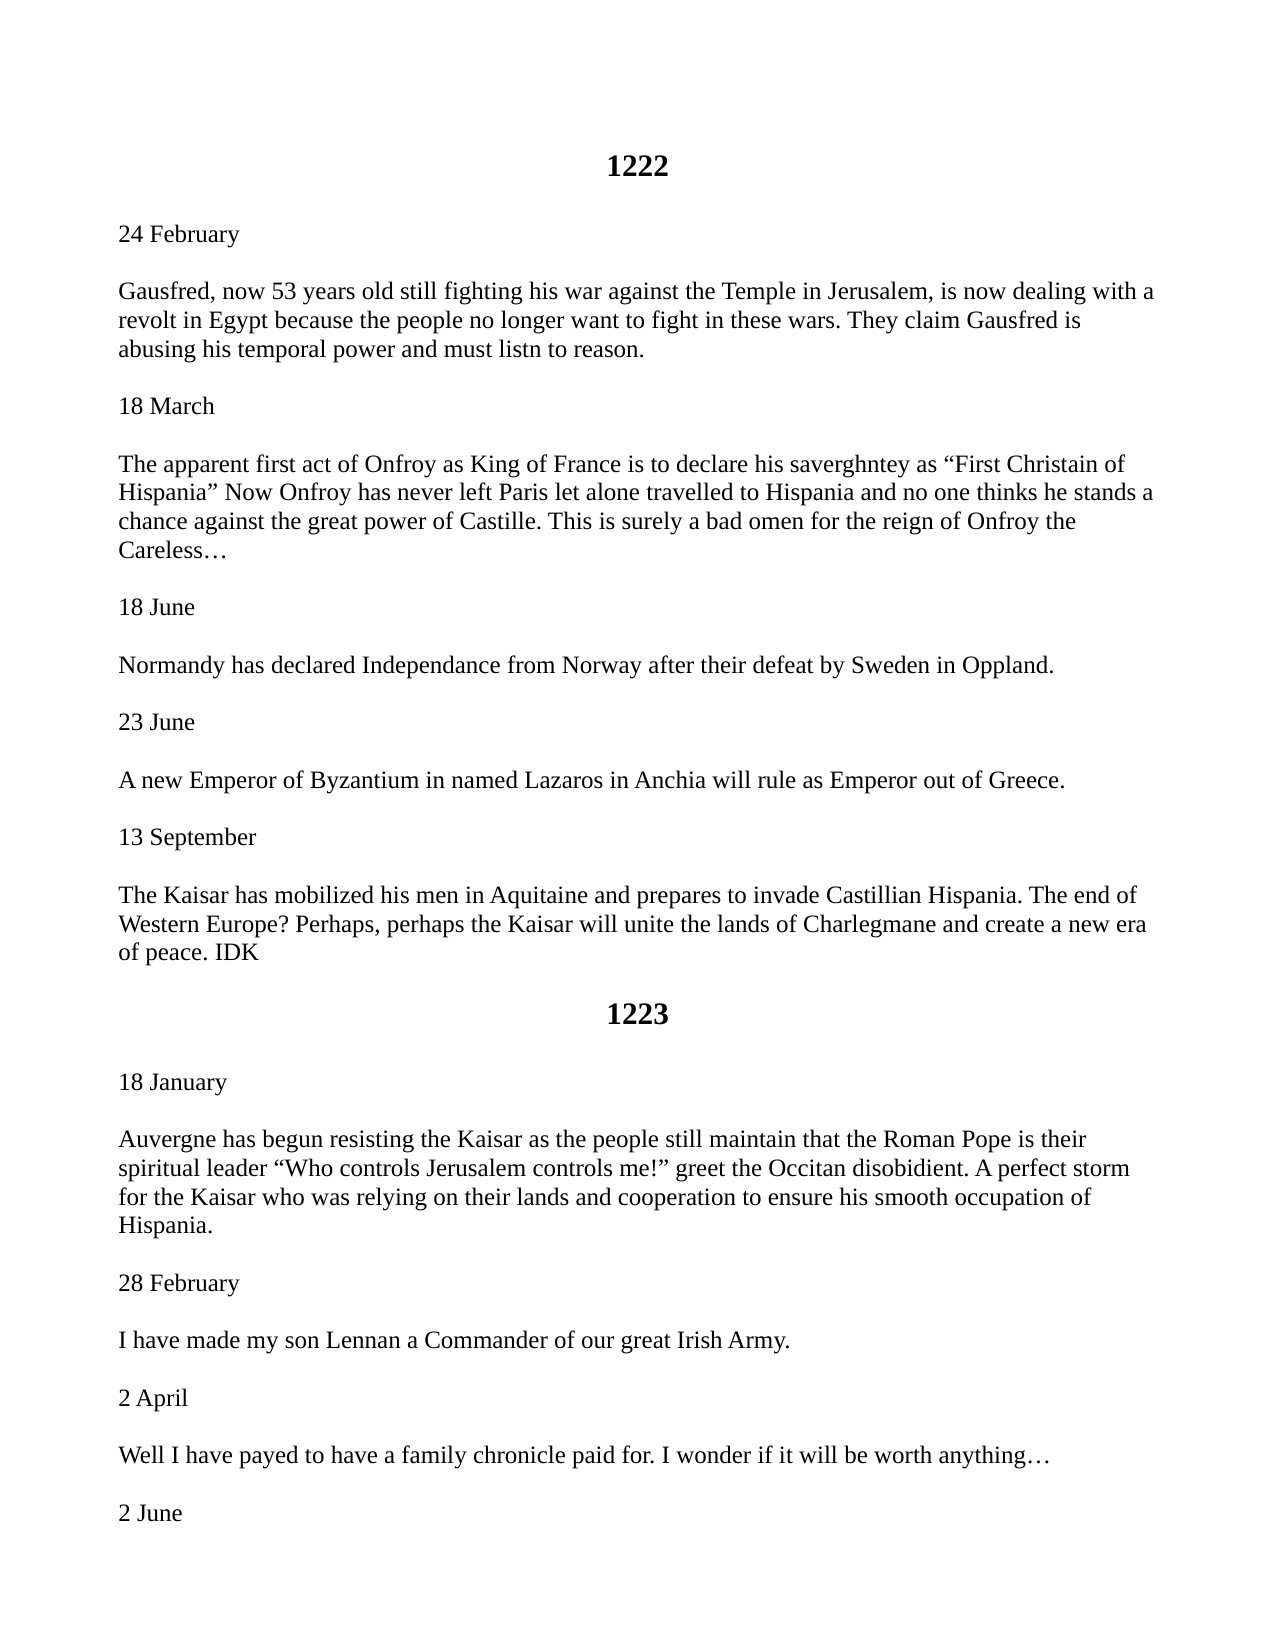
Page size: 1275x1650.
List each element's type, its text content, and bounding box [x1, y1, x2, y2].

text 2 April [118, 1383, 1157, 1412]
text Auvergne has begun resisting the Kaisar as the people still maintain that the Roman Pope is their spiritual leader “Who controls Jerusalem controls me!” greet the Occitan disobidient. A perfect storm for the Kaisar who was relying on their lands and cooperation to ensure his smooth occupation of Hispania. [118, 1124, 1157, 1239]
text 18 January [118, 1067, 1157, 1096]
text 28 February [118, 1268, 1157, 1297]
text 18 March [118, 391, 1157, 420]
text The apparent first act of Onfroy as King of France is to declare his saverghntey as “First Christain of Hispania” Now Onfroy has never left Paris let alone travelled to Hispania and no one thinks he stands a chance against the great power of Castille. This is surely a bad omen for the reign of Onfroy the Careless… [118, 449, 1157, 564]
text 2 June [118, 1498, 1157, 1527]
text Gausfred, now 53 years old still fighting his war against the Temple in Jerusalem, is now dealing with a revolt in Egypt because the people no longer want to fight in these wars. They claim Gausfred is abusing his temporal power and must listn to reason. [118, 276, 1157, 362]
text 1222 [118, 147, 1157, 183]
text Well I have payed to have a family chronicle paid for. I wonder if it will be worth anything… [118, 1441, 1157, 1469]
text A new Emperor of Byzantium in named Lazaros in Anchia will rule as Emperor out of Greece. [118, 765, 1157, 794]
text Normandy has declared Independance from Norway after their defeat by Sweden in Oppland. [118, 650, 1157, 679]
text 24 February [118, 219, 1157, 247]
text 13 September [118, 822, 1157, 851]
text The Kaisar has mobilized his men in Aquitaine and prepares to invade Castillian Hispania. The end of Western Europe? Perhaps, perhaps the Kaisar will unite the lands of Charlegmane and create a new era of peace. IDK [118, 880, 1157, 966]
text 1223 [118, 995, 1157, 1031]
text I have made my son Lennan a Commander of our great Irish Army. [118, 1326, 1157, 1354]
text 18 June [118, 592, 1157, 621]
text 23 June [118, 707, 1157, 736]
